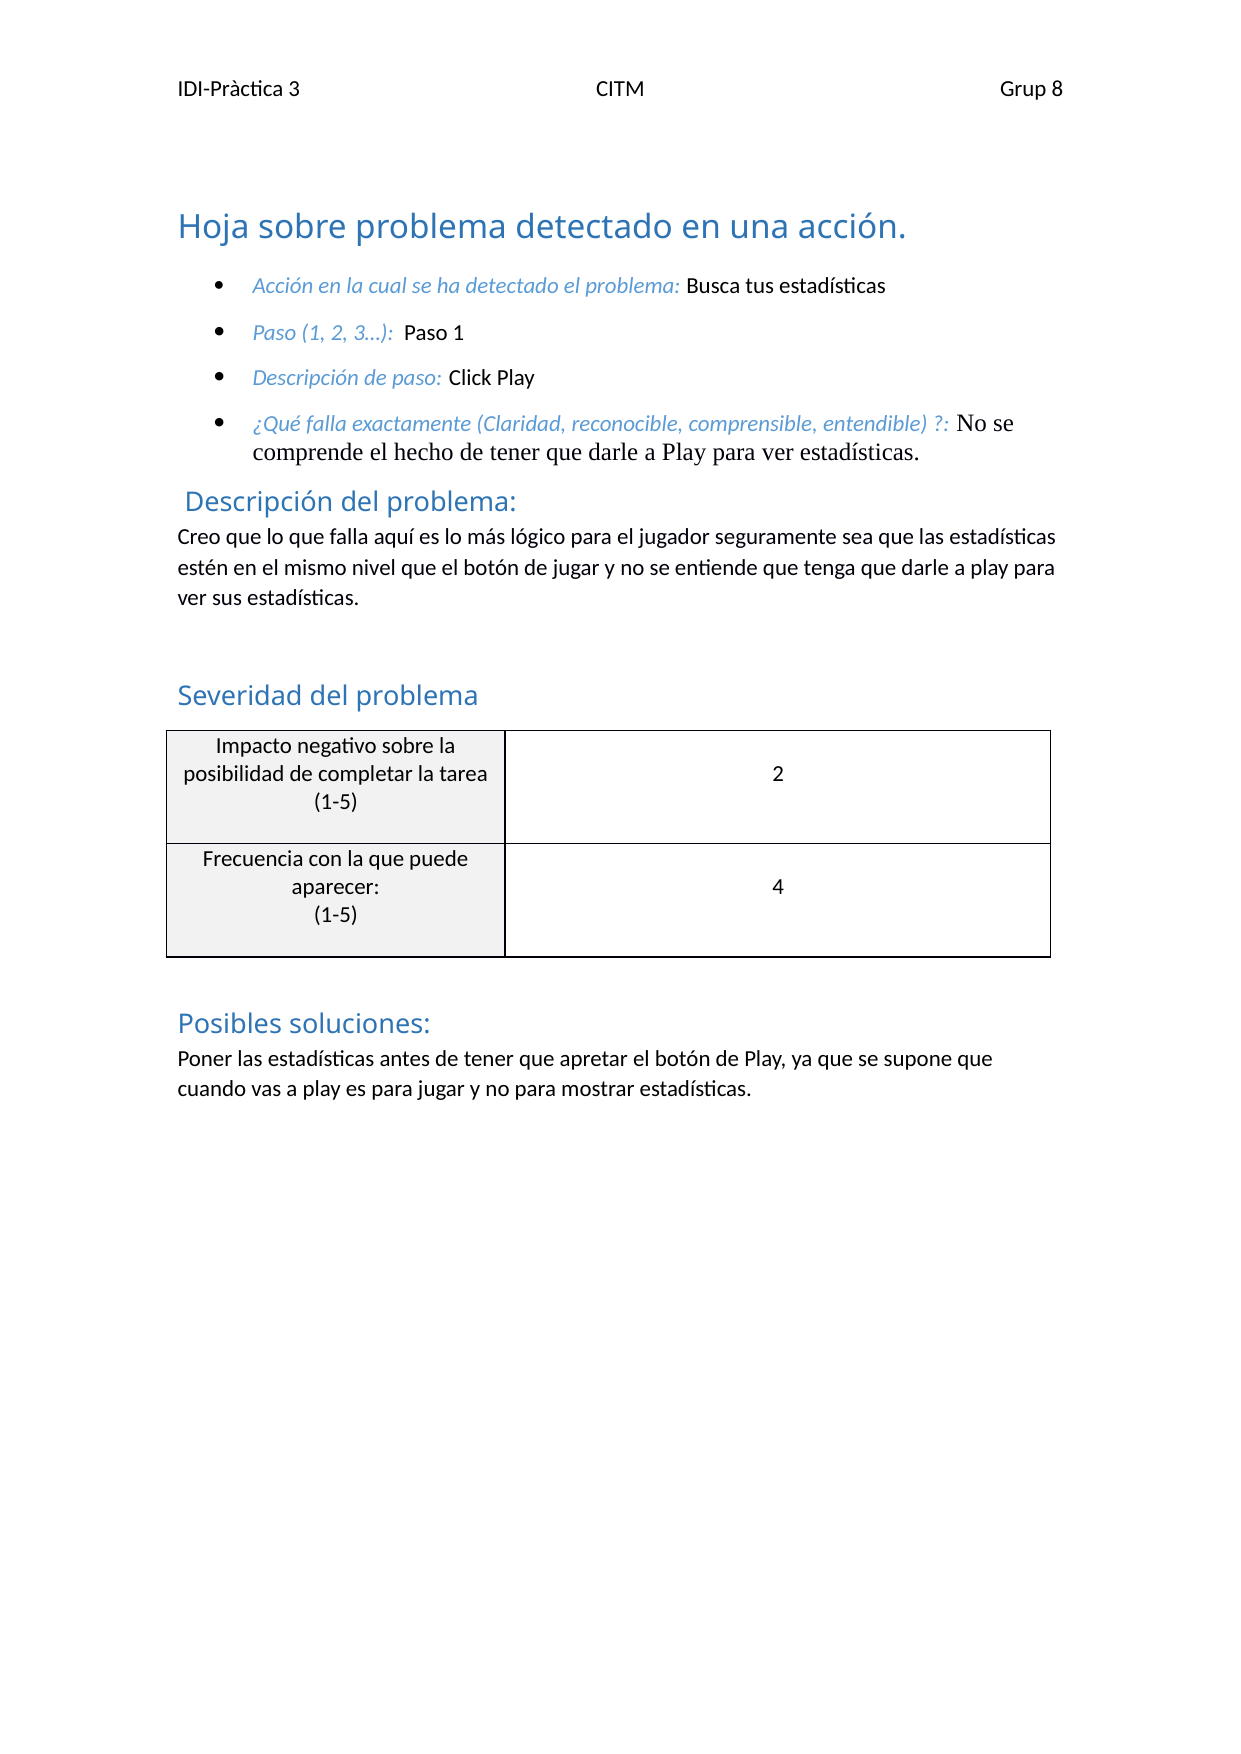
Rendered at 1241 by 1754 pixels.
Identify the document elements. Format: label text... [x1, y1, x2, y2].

table_header 2 [506, 731, 1050, 843]
list Paso (1, 2, 3…): Paso 1 [215, 318, 1063, 346]
table_header Impacto negativo sobre la posibilidad de completar la tarea (1-5) [167, 731, 504, 843]
text Severidad del problema [177, 677, 1063, 713]
text Poner las estadísticas antes de tener que apretar el botón de Play, ya que se supone que cuando vas a play es para jugar y no para mostrar estadísticas. [177, 1044, 1063, 1102]
table_cell Frecuencia con la que puede aparecer: (1-5) [167, 844, 504, 956]
table_cell 4 [506, 844, 1050, 956]
list Acción en la cual se ha detectado el problema: Busca tus estadísticas [215, 271, 1063, 299]
text Creo que lo que falla aquí es lo más lógico para el jugador seguramente sea que las estadísticas estén en el mismo nivel que el botón de jugar y no se entiende que tenga que darle a play para ver sus estadísticas. [177, 522, 1063, 611]
subtitle Posibles soluciones: [177, 1004, 1063, 1041]
list ¿Qué falla exactamente (Claridad, reconocible, comprensible, entendible) ?: No se comprende el hecho de tener que darle a Play para ver estadísticas. [215, 408, 1063, 466]
list Descripción de paso: Click Play [215, 362, 1063, 392]
subtitle Hoja sobre problema detectado en una acción. [177, 203, 1063, 248]
subtitle Descripción del problema: [177, 483, 1063, 519]
